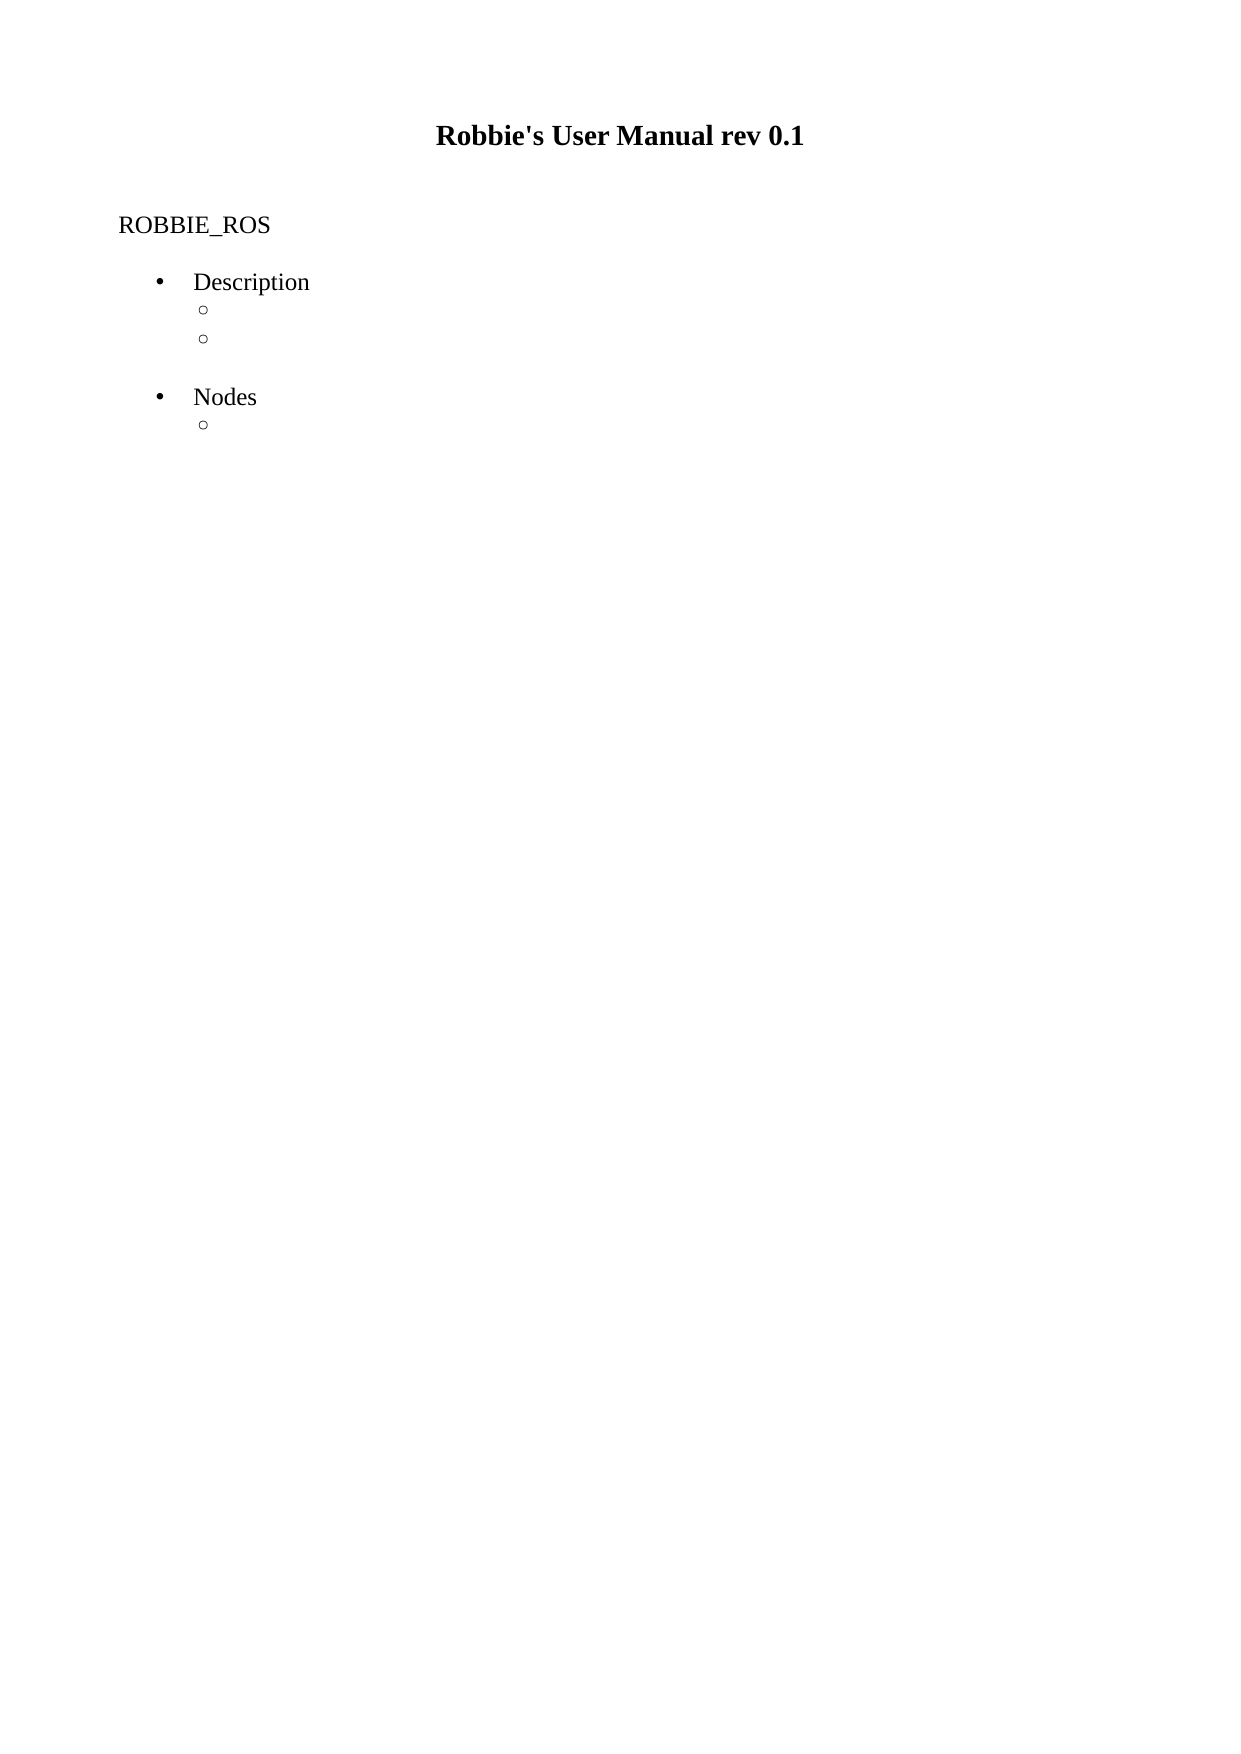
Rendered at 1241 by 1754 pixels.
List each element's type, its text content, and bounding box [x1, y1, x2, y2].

list Nodes [156, 382, 1122, 411]
text ROBBIE_ROS [118, 210, 1122, 239]
list Description [156, 267, 1122, 296]
